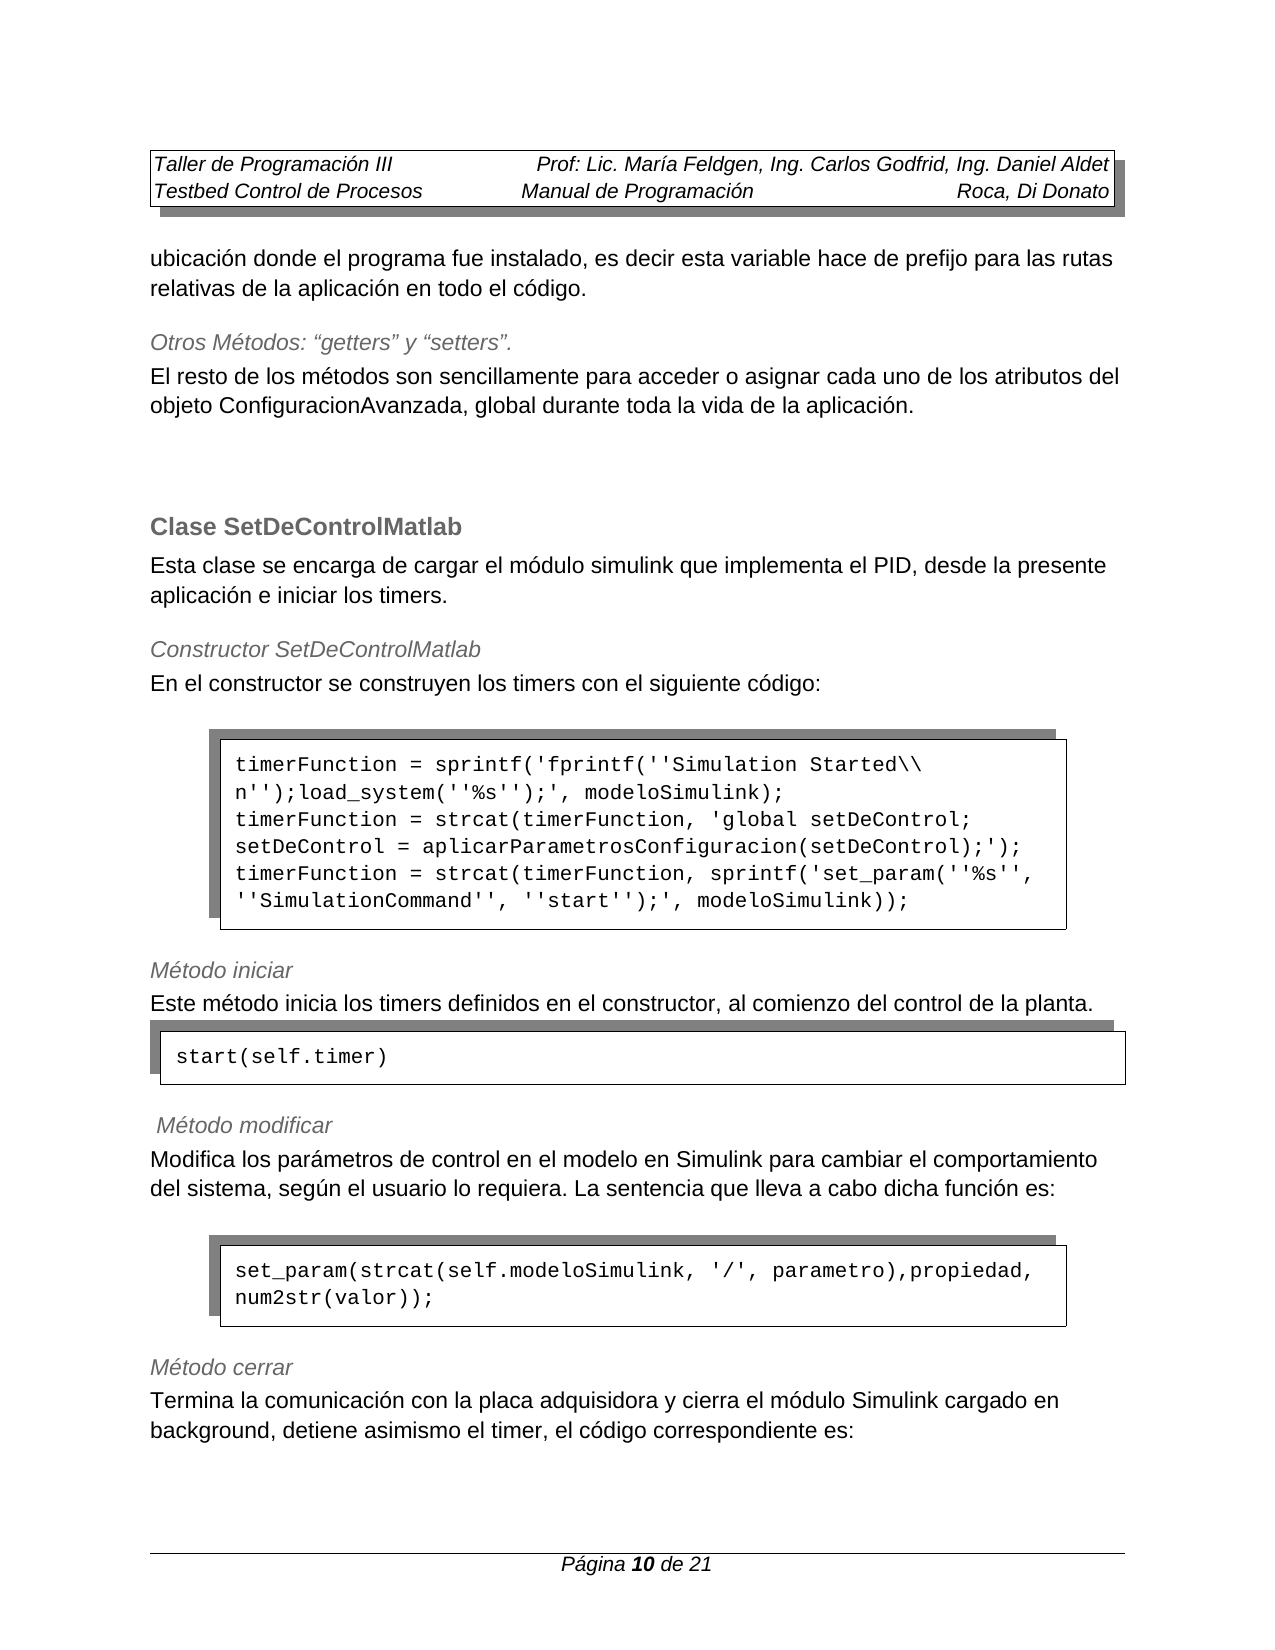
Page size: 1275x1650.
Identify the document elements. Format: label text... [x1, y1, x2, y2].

text El resto de los métodos son sencillamente para acceder o asignar cada uno de los atributos del objeto ConfiguracionAvanzada, global durante toda la vida de la aplicación. [150, 363, 1125, 418]
text ubicación donde el programa fue instalado, es decir esta variable hace de prefijo para las rutas relativas de la aplicación en todo el código. [150, 246, 1125, 301]
text timerFunction = strcat(timerFunction, 'global setDeControl; setDeControl = aplicarParametrosConfiguracion(setDeControl);'); [221, 794, 1066, 848]
subtitle Método modificar [150, 1113, 1125, 1139]
subtitle Otros Métodos: “getters” y “setters”. [150, 330, 1125, 355]
text Modifica los parámetros de control en el modelo en Simulink para cambiar el comportamiento del sistema, según el usuario lo requiera. La sentencia que lleva a cabo dicha función es: [150, 1147, 1125, 1202]
text Termina la comunicación con la placa adquisidora y cierra el módulo Simulink cargado en background, detiene asimismo el timer, el código correspondiente es: [150, 1388, 1125, 1443]
text start(self.timer) [161, 1032, 1125, 1084]
text Esta clase se encarga de cargar el módulo simulink que implementa el PID, desde la presente aplicación e iniciar los timers. [150, 553, 1125, 608]
subtitle Clase SetDeControlMatlab [150, 512, 1125, 540]
text set_param(strcat(self.modeloSimulink, '/', parametro),propiedad, num2str(valor)); [221, 1246, 1066, 1326]
text timerFunction = strcat(timerFunction, sprintf('set_param(''%s'', ''SimulationCommand'', ''start'');', modeloSimulink)); [221, 848, 1066, 929]
text En el constructor se construyen los timers con el siguiente código: [150, 670, 1125, 696]
text timerFunction = sprintf('fprintf(''Simulation Started\\n'');load_system(''%s'');', modeloSimulink); [221, 740, 1066, 794]
subtitle Método cerrar [150, 1354, 1125, 1380]
subtitle Constructor SetDeControlMatlab [150, 637, 1125, 662]
subtitle Método iniciar [150, 957, 1125, 983]
text Este método inicia los timers definidos en el constructor, al comienzo del control de la planta. [150, 991, 1125, 1017]
